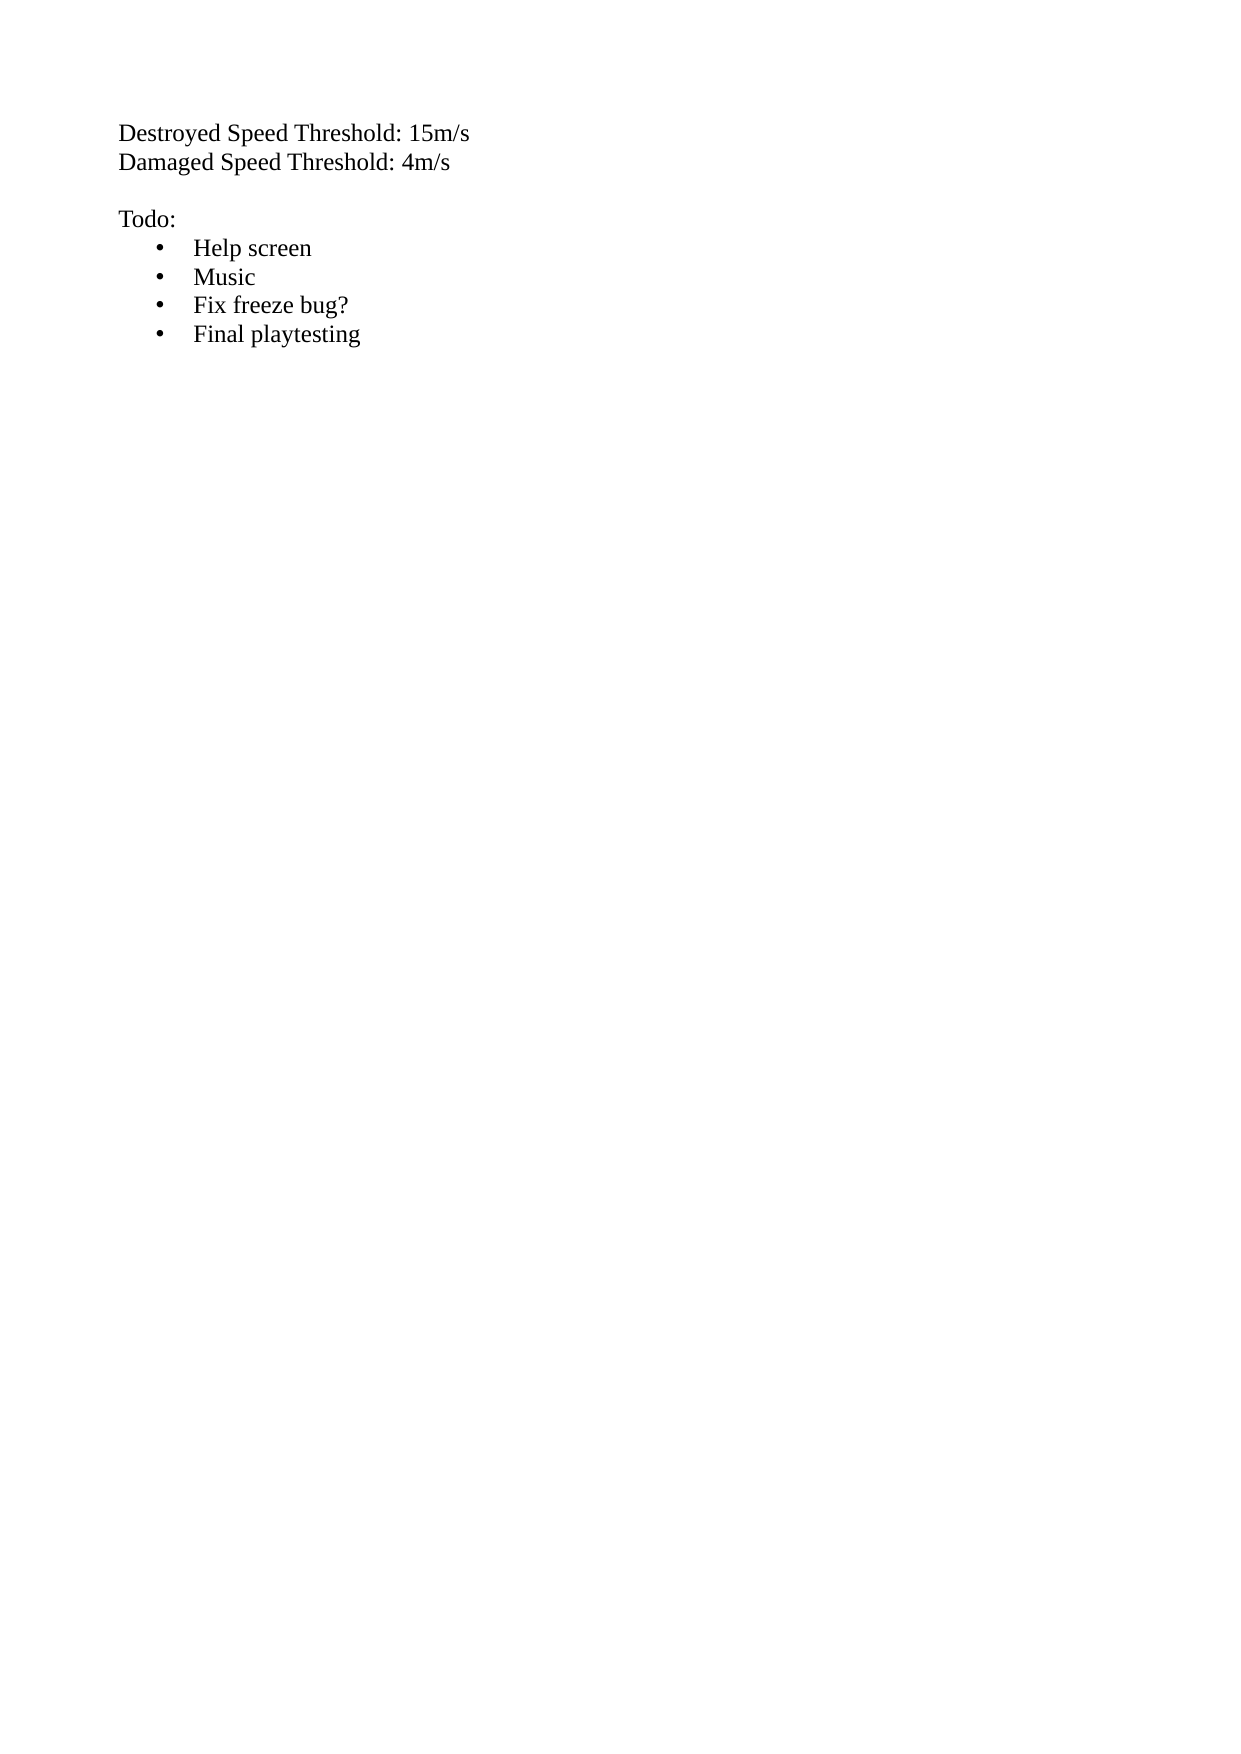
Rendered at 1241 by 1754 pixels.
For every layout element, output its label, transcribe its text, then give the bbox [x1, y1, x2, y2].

list Help screen [156, 233, 1122, 262]
text Todo: [118, 204, 1122, 233]
list Fix freeze bug? [156, 291, 1122, 319]
text Damaged Speed Threshold: 4m/s [118, 147, 1122, 176]
text Destroyed Speed Threshold: 15m/s [118, 118, 1122, 147]
list Final playtesting [156, 319, 1122, 348]
list Music [156, 262, 1122, 291]
